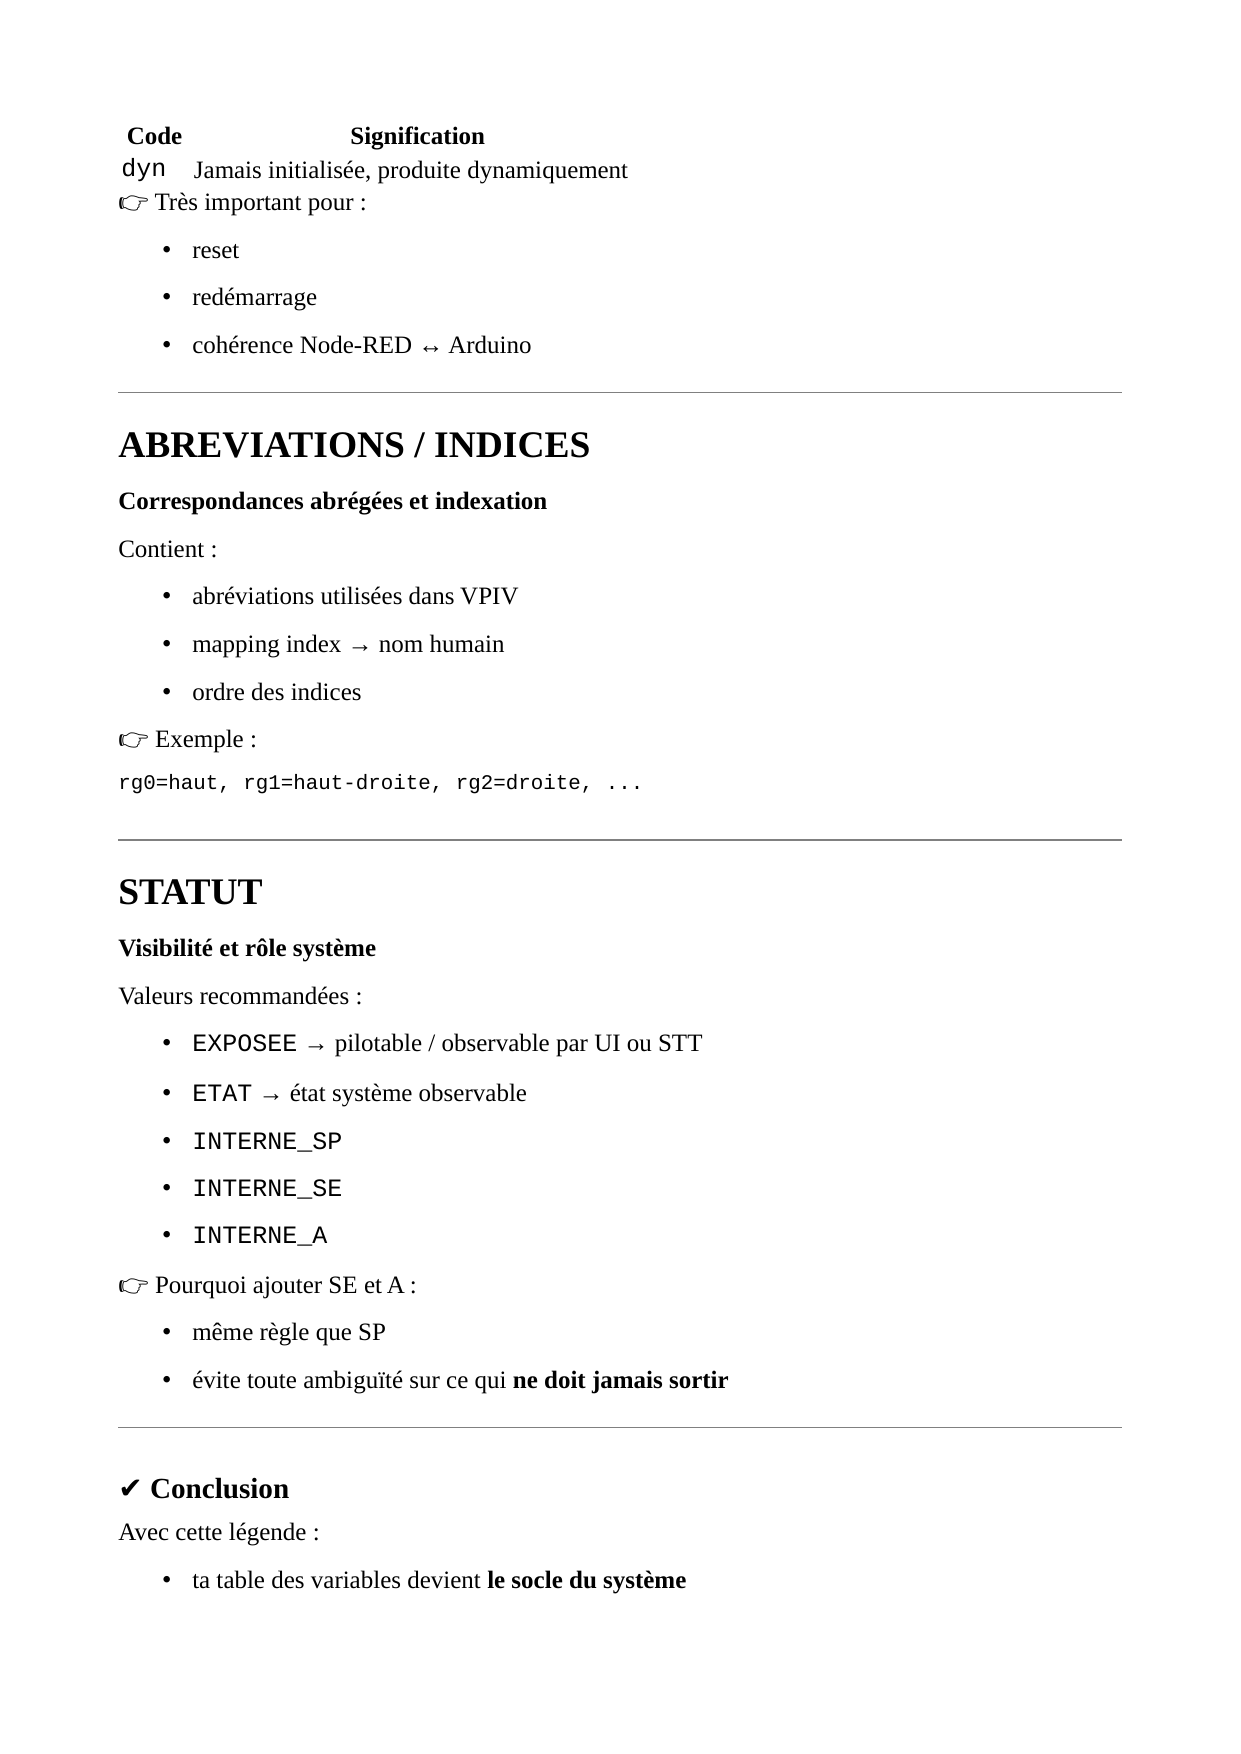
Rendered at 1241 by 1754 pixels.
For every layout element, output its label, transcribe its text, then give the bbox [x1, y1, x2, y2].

list abréviations utilisées dans VPIV [162, 581, 1122, 610]
list reset [162, 235, 1122, 264]
subtitle ABREVIATIONS / INDICES [118, 422, 1122, 465]
list ta table des variables devient le socle du système [162, 1565, 1122, 1594]
list redémarrage [162, 282, 1122, 311]
text 👉 Exemple : [118, 724, 1122, 753]
list INTERNE_SE [162, 1176, 1122, 1204]
list mapping index → nom humain [162, 629, 1122, 658]
subtitle STATUT [118, 869, 1122, 912]
table_cell dyn [118, 153, 191, 187]
text 👉 Pourquoi ajouter SE et A : [118, 1270, 1122, 1298]
list INTERNE_A [162, 1223, 1122, 1251]
list EXPOSEE → pilotable / observable par UI ou STT [162, 1028, 1122, 1059]
list évite toute ambiguïté sur ce qui ne doit jamais sortir [162, 1365, 1122, 1394]
subtitle ✔️ Conclusion [118, 1471, 1122, 1505]
list INTERNE_SP [162, 1128, 1122, 1157]
list ETAT → état système observable [162, 1078, 1122, 1109]
table_header Signification [191, 118, 644, 153]
text 👉 Très important pour : [118, 187, 1122, 216]
text rg0=haut, rg1=haut-droite, rg2=droite, ... [118, 772, 1122, 795]
table_header Code [118, 118, 191, 153]
list ordre des indices [162, 677, 1122, 705]
table_cell Jamais initialisée, produite dynamiquement [191, 153, 644, 187]
list même règle que SP [162, 1317, 1122, 1346]
list cohérence Node-RED ↔ Arduino [162, 330, 1122, 359]
text Avec cette légende : [118, 1517, 1122, 1546]
text Correspondances abrégées et indexation [118, 486, 1122, 515]
text Visibilité et rôle système [118, 933, 1122, 962]
text Valeurs recommandées : [118, 981, 1122, 1010]
text Contient : [118, 534, 1122, 562]
